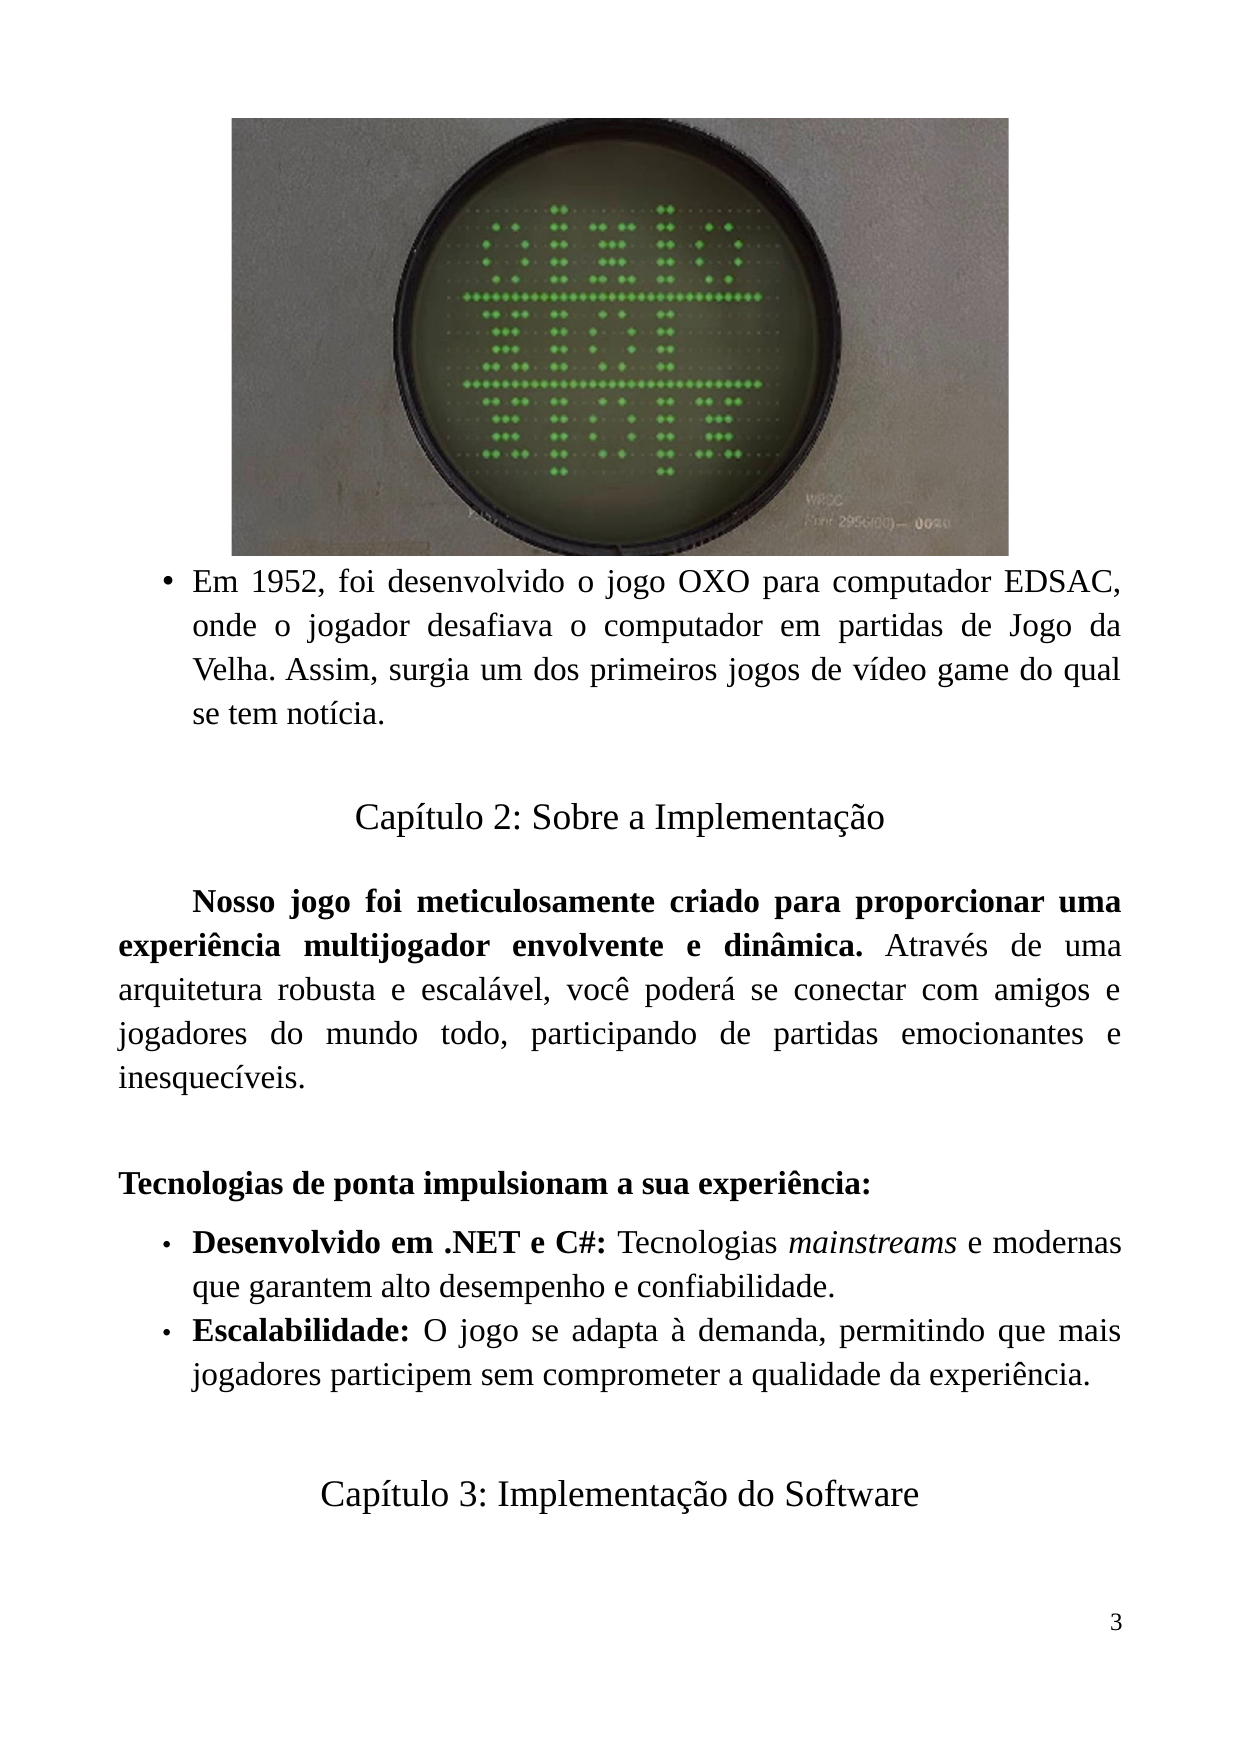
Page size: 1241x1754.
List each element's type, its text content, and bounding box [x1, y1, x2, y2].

list Escalabilidade: O jogo se adapta à demanda, permitindo que mais jogadores participem sem comprometer a qualidade da experiência. [162, 1310, 1122, 1393]
picture [231, 118, 1009, 556]
text Tecnologias de ponta impulsionam a sua experiência: [118, 1163, 1122, 1202]
text Capítulo 2: Sobre a Implementação [118, 795, 1122, 838]
text Capítulo 3: Implementação do Software [118, 1472, 1122, 1515]
text Nosso jogo foi meticulosamente criado para proporcionar uma experiência multijogador envolvente e dinâmica. Através de uma arquitetura robusta e escalável, você poderá se conectar com amigos e jogadores do mundo todo, participando de partidas emocionantes e inesquecíveis. [118, 881, 1122, 1096]
list Em 1952, foi desenvolvido o jogo OXO para computador EDSAC, onde o jogador desafiava o computador em partidas de Jogo da Velha. Assim, surgia um dos primeiros jogos de vídeo game do qual se tem notícia. [162, 118, 1122, 731]
list Desenvolvido em .NET e C#: Tecnologias mainstreams e modernas que garantem alto desempenho e confiabilidade. [162, 1222, 1122, 1304]
